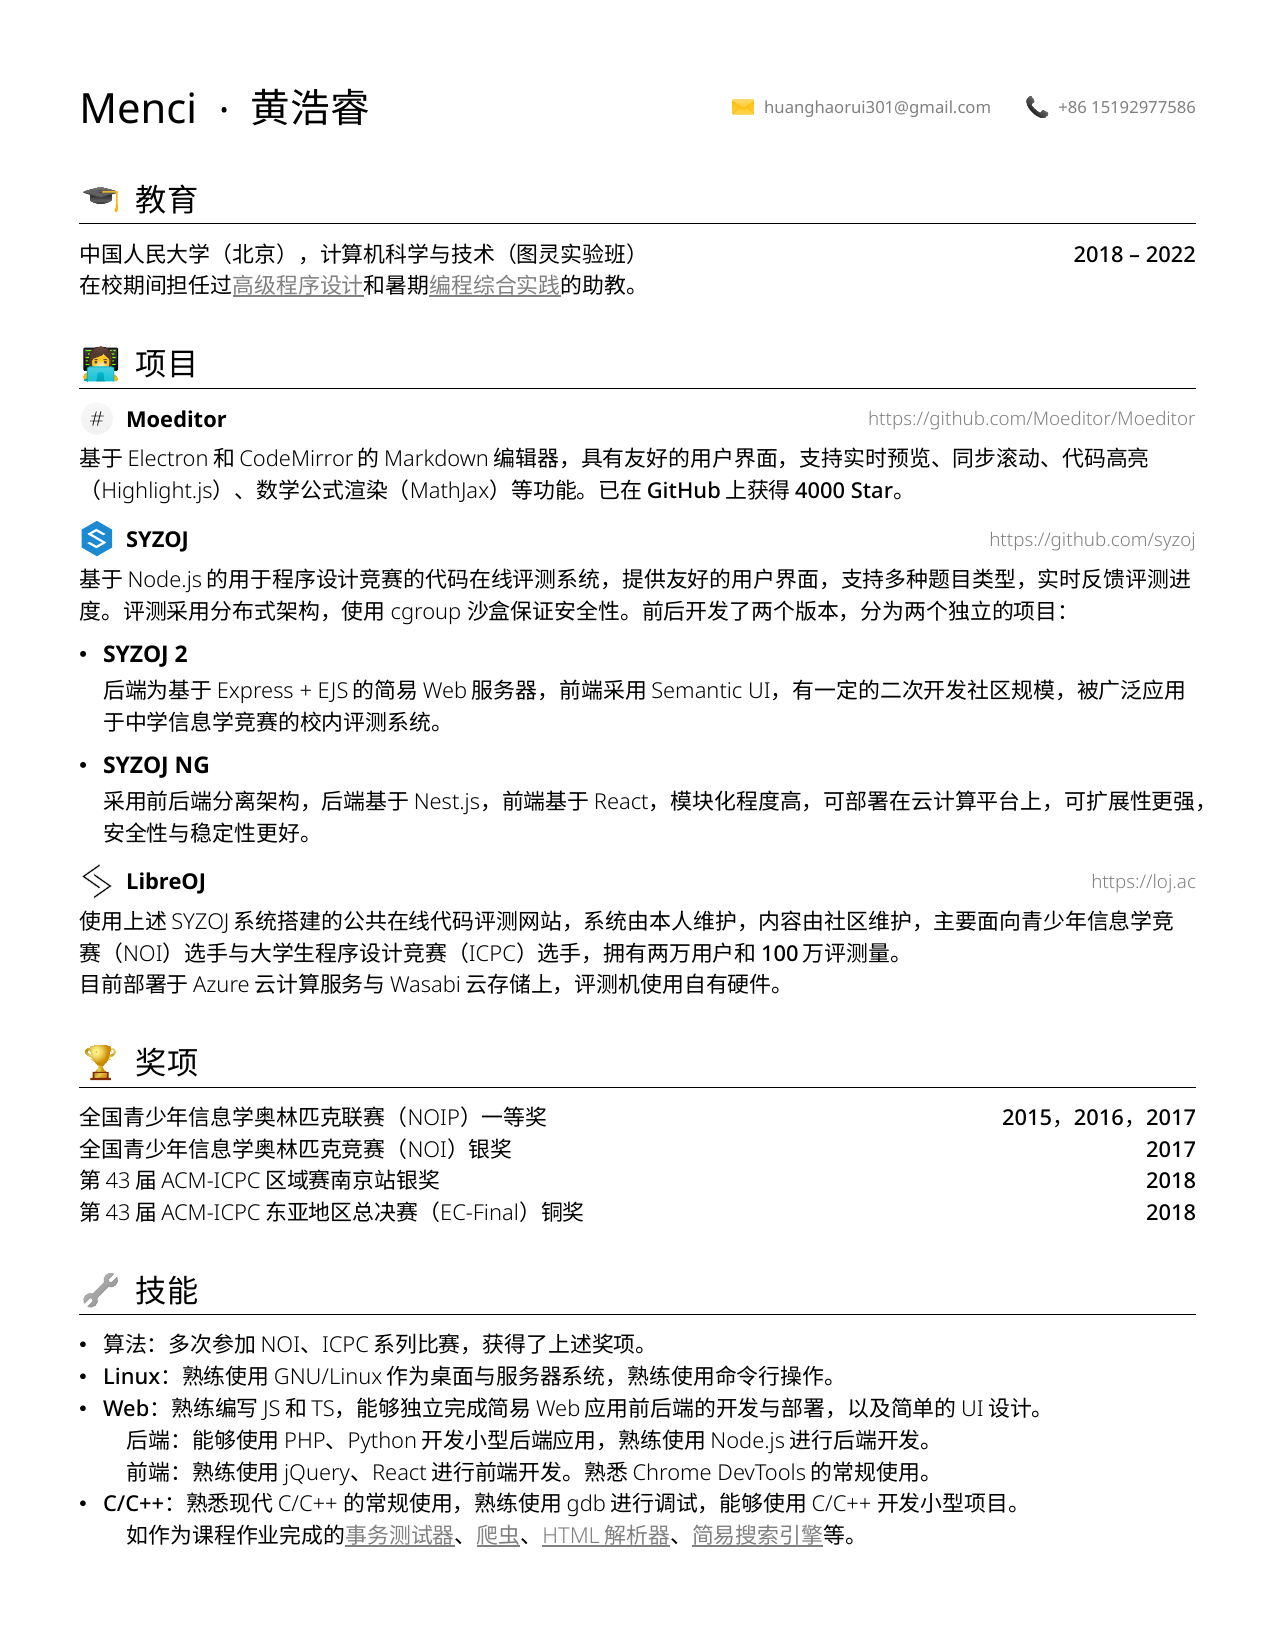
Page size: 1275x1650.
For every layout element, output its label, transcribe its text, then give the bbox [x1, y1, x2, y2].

text [79, 521, 96, 557]
list 采用前后端分离架构，后端基于Nest.js，前端基于React，模块化程度高，可部署在云计算平台上，可扩展性更强， [79, 784, 1196, 816]
text 目前部署于Azure云计算服务与Wasabi云存储上，评测机使用自有硬件。 [79, 967, 1196, 999]
list 算法：多次参加NOI、ICPC系列比赛，获得了上述奖项。 [79, 1327, 1196, 1359]
text 中国人民大学（北京），计算机科学与技术（图灵实验班） 2018 – 2022 [79, 237, 1196, 268]
text 基于Node.js的用于程序设计竞赛的代码在线评测系统，提供友好的用户界面，支持多种题目类型，实时反馈评测进度。评测采用分布式架构，使用 cgroup 沙盒保证安全性。前后开发了两个版本，分为两个独立的项目： [79, 562, 1196, 625]
text 项目 [79, 336, 1196, 388]
text SYZOJ https://github.com/syzoj [98, 521, 1196, 557]
list 如作为课程作业完成的事务测试器、爬虫、HTML解析器、简易搜索引擎等。 [103, 1518, 1196, 1550]
text 奖项 [79, 1035, 1196, 1087]
list C/C++：熟悉现代C/C++ 的常规使用，熟练使用gdb进行调试，能够使用C/C++ 开发小型项目。 [79, 1486, 1196, 1518]
text 基于Electron和CodeMirror的Markdown编辑器，具有友好的用户界面，支持实时预览、同步滚动、代码高亮（Highlight.js）、数学公式渲染（MathJax）等功能。已在GitHub上获得4000 Star。 [79, 441, 1196, 504]
list SYZOJ NG [79, 749, 1196, 781]
list Web：熟练编写JS和TS，能够独立完成简易Web应用前后端的开发与部署，以及简单的UI设计。 [79, 1391, 1196, 1423]
text 在校期间担任过高级程序设计和暑期编程综合实践的助教。 [79, 268, 1196, 300]
text Menci · 黄浩睿 huanghaorui301@gmail.com +86 15192977586 [79, 79, 1196, 136]
text LibreOJ https://loj.ac [79, 863, 1196, 899]
text 教育 [79, 172, 1196, 223]
list SYZOJ 2 [79, 638, 1196, 670]
list 前端：熟练使用jQuery、React进行前端开发。熟悉Chrome DevTools的常规使用。 [103, 1454, 1196, 1486]
list 后端为基于Express + EJS的简易Web服务器，前端采用Semantic UI，有一定的二次开发社区规模，被广泛应用于中学信息学竞赛的校内评测系统。 [79, 673, 1196, 736]
text 全国青少年信息学奥林匹克竞赛（NOI）银奖 2017 [79, 1132, 1196, 1163]
text Moeditor https://github.com/Moeditor/Moeditor [79, 401, 1196, 436]
list Linux：熟练使用GNU/Linux作为桌面与服务器系统，熟练使用命令行操作。 [79, 1359, 1196, 1391]
text 技能 [79, 1263, 1196, 1314]
text 第43届ACM-ICPC东亚地区总决赛（EC-Final）铜奖 2018 [79, 1195, 1196, 1227]
list 安全性与稳定性更好。 [79, 816, 1196, 847]
text 第43届ACM-ICPC区域赛南京站银奖 2018 [79, 1163, 1196, 1195]
list 后端：能够使用PHP、Python开发小型后端应用，熟练使用Node.js进行后端开发。 [103, 1423, 1196, 1454]
text 全国青少年信息学奥林匹克联赛（NOIP）一等奖 2015，2016，2017 [79, 1100, 1196, 1132]
text 使用上述SYZOJ系统搭建的公共在线代码评测网站，系统由本人维护，内容由社区维护，主要面向青少年信息学竞赛（NOI）选手与大学生程序设计竞赛（ICPC）选手，拥有两万用户和100万评测量。 [79, 904, 1196, 967]
